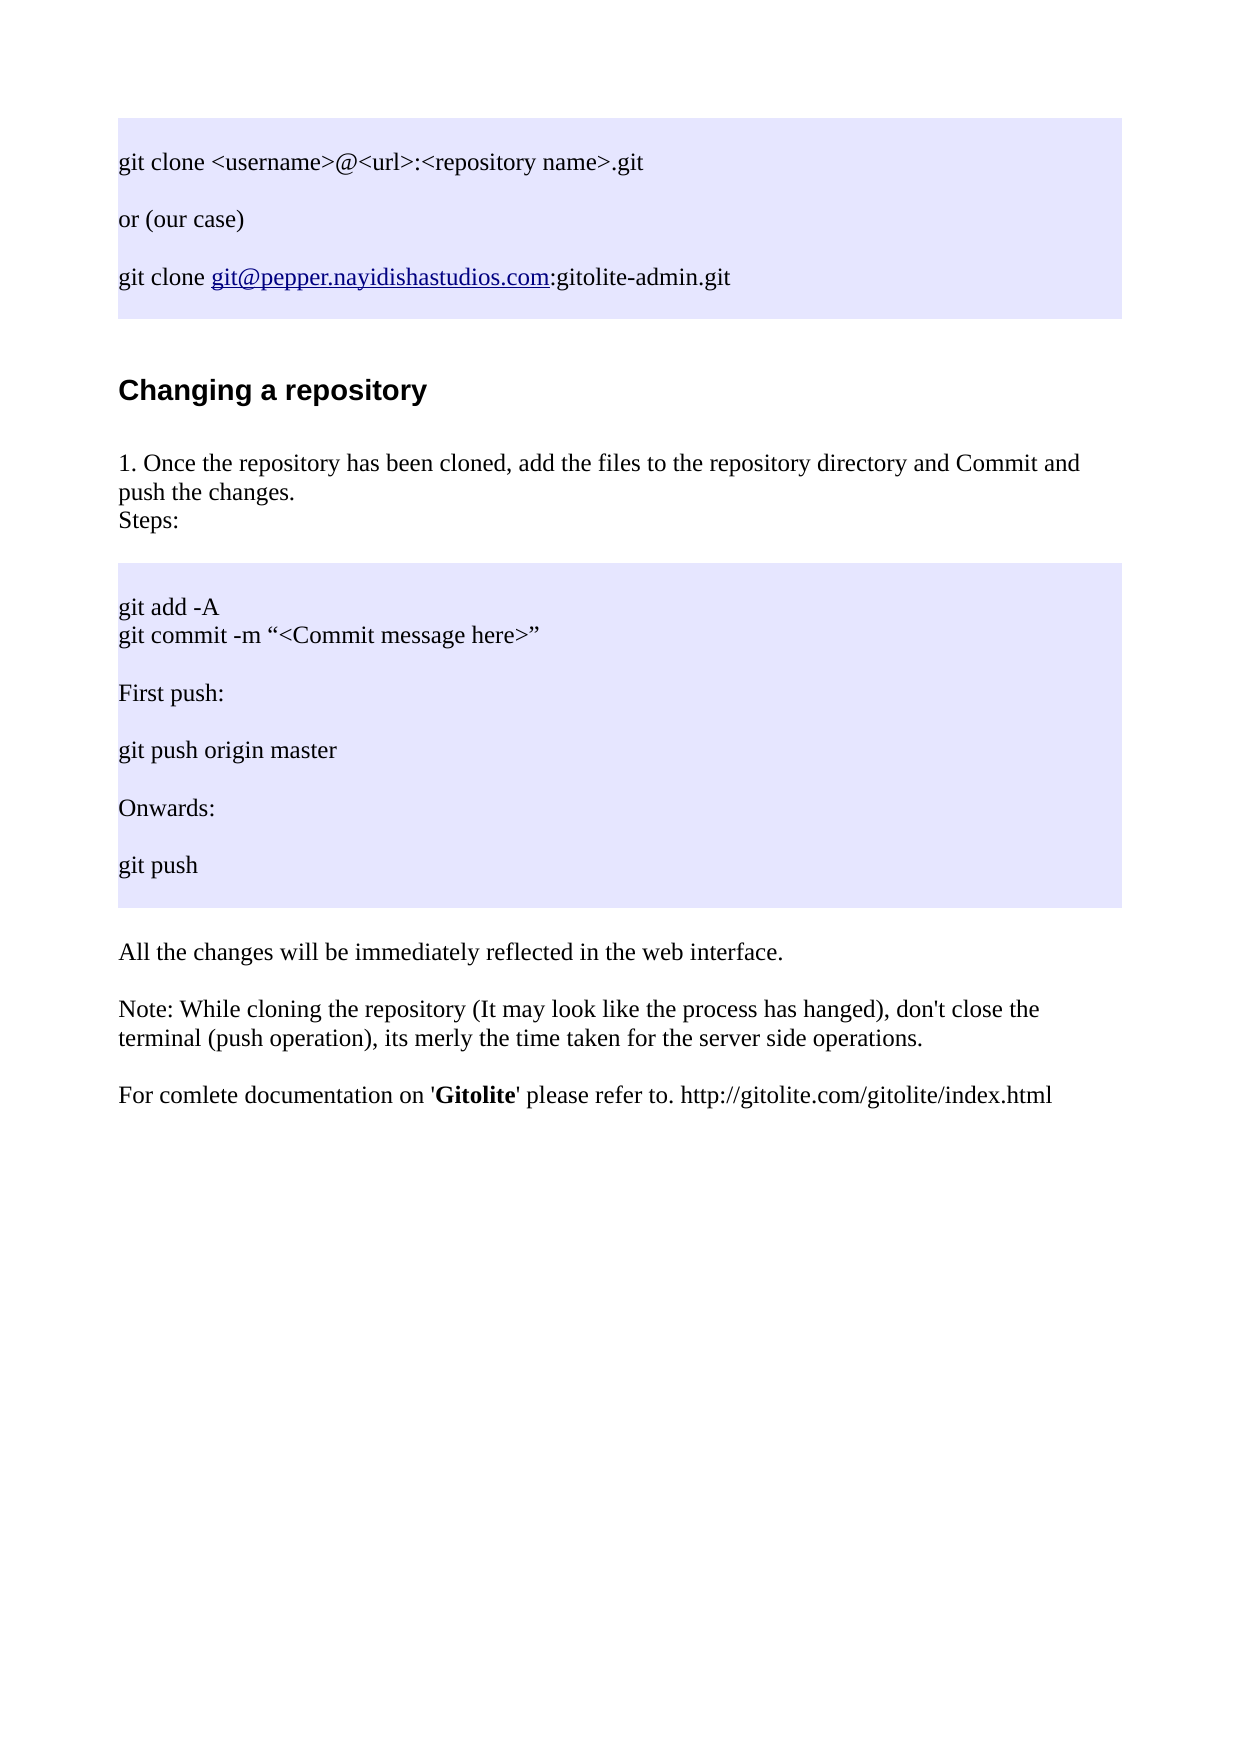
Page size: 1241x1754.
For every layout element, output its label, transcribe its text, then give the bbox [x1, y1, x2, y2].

text All the changes will be immediately reflected in the web interface. [118, 937, 1122, 965]
text git add -A [118, 592, 1122, 620]
text Steps: [118, 505, 1122, 534]
text For comlete documentation on 'Gitolite' please refer to. http://gitolite.com/gitolite/index.html [118, 1080, 1122, 1109]
text git push [118, 850, 1122, 879]
text Note: While cloning the repository (It may look like the process has hanged), don't close the terminal (push operation), its merly the time taken for the server side operations. [118, 994, 1122, 1052]
subtitle Changing a repository [118, 373, 1122, 407]
text git clone git@pepper.nayidishastudios.com:gitolite-admin.git [118, 262, 1122, 291]
text 1. Once the repository has been cloned, add the files to the repository directory and Commit and push the changes. [118, 448, 1122, 505]
text git commit -m “<Commit message here>” [118, 620, 1122, 649]
text First push: [118, 678, 1122, 707]
text or (our case) [118, 204, 1122, 233]
text Onwards: [118, 793, 1122, 822]
text git clone <username>@<url>:<repository name>.git [118, 147, 1122, 176]
text git push origin master [118, 735, 1122, 764]
